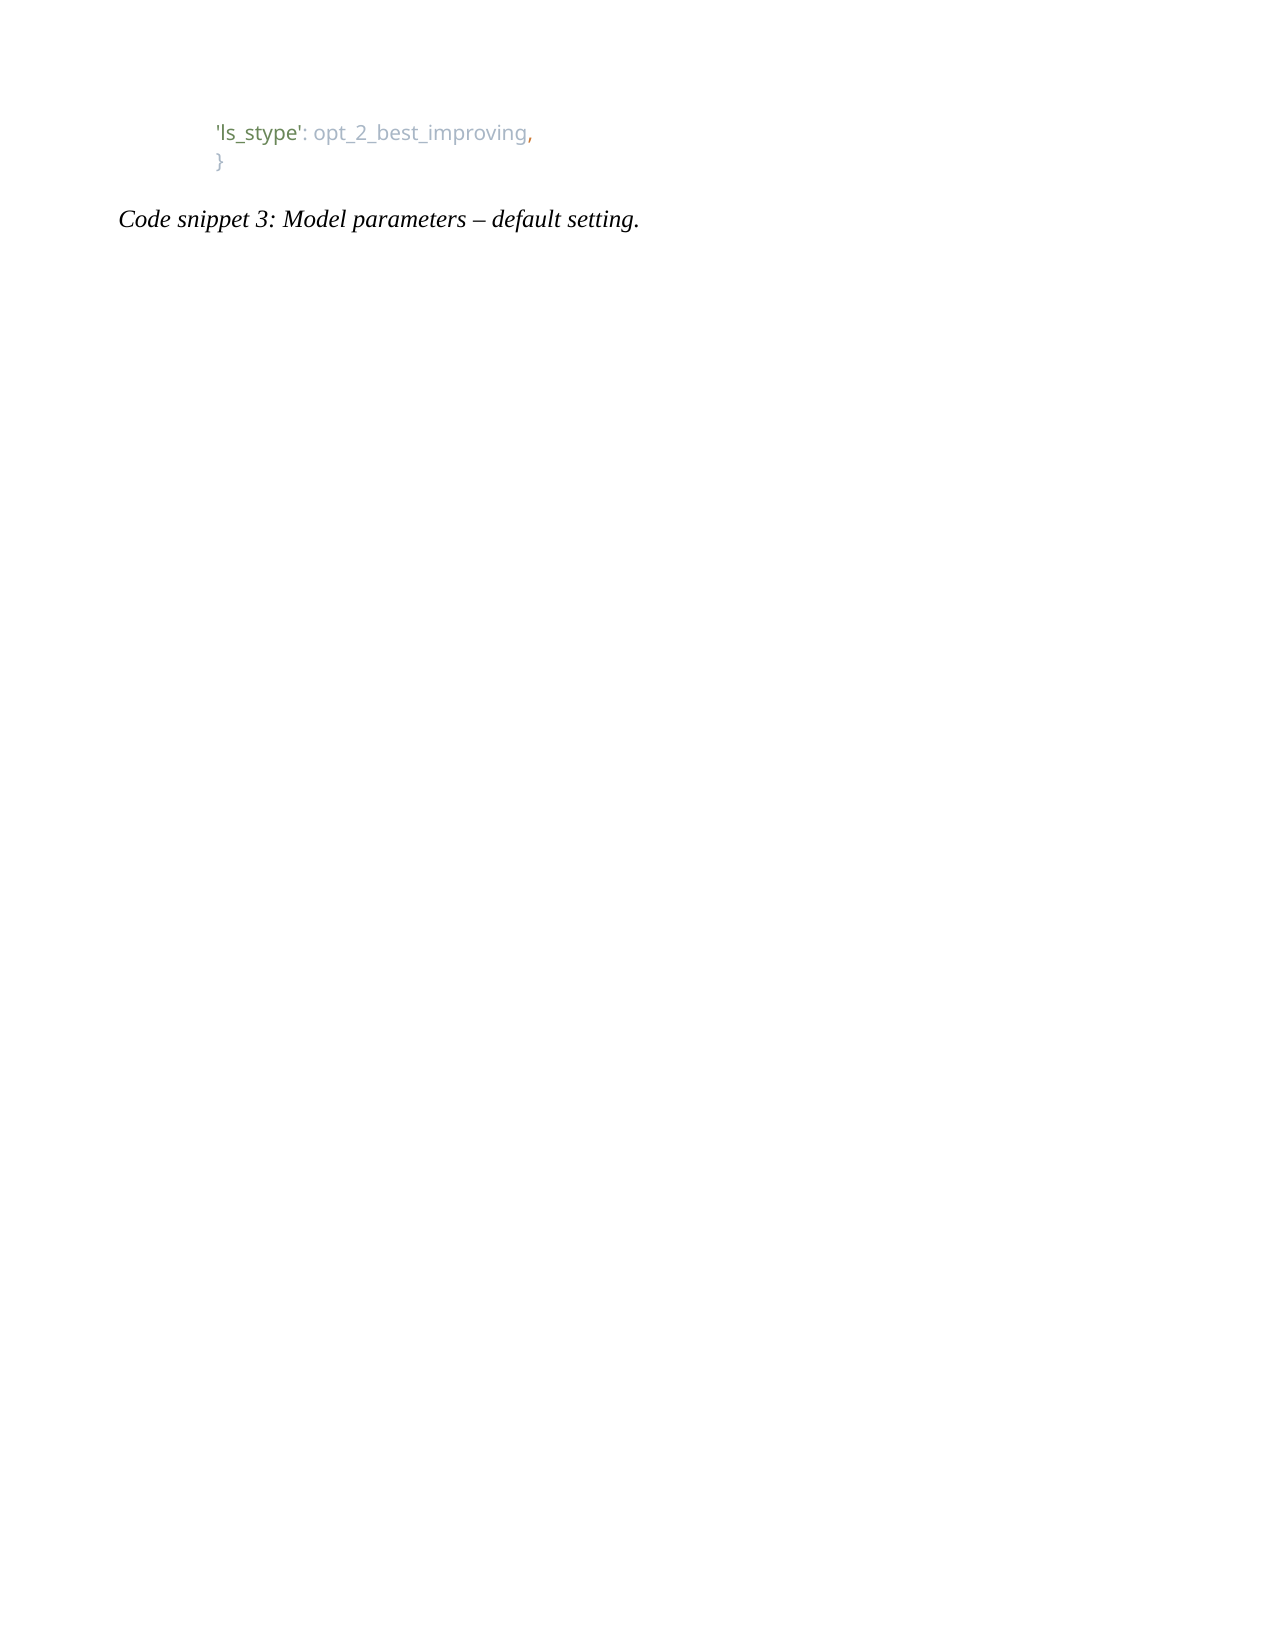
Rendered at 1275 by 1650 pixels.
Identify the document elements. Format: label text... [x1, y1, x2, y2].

text 'ls_stype': opt_2_best_improving, } [118, 118, 1157, 175]
text Code snippet 3: Model parameters – default setting. [118, 175, 1157, 232]
